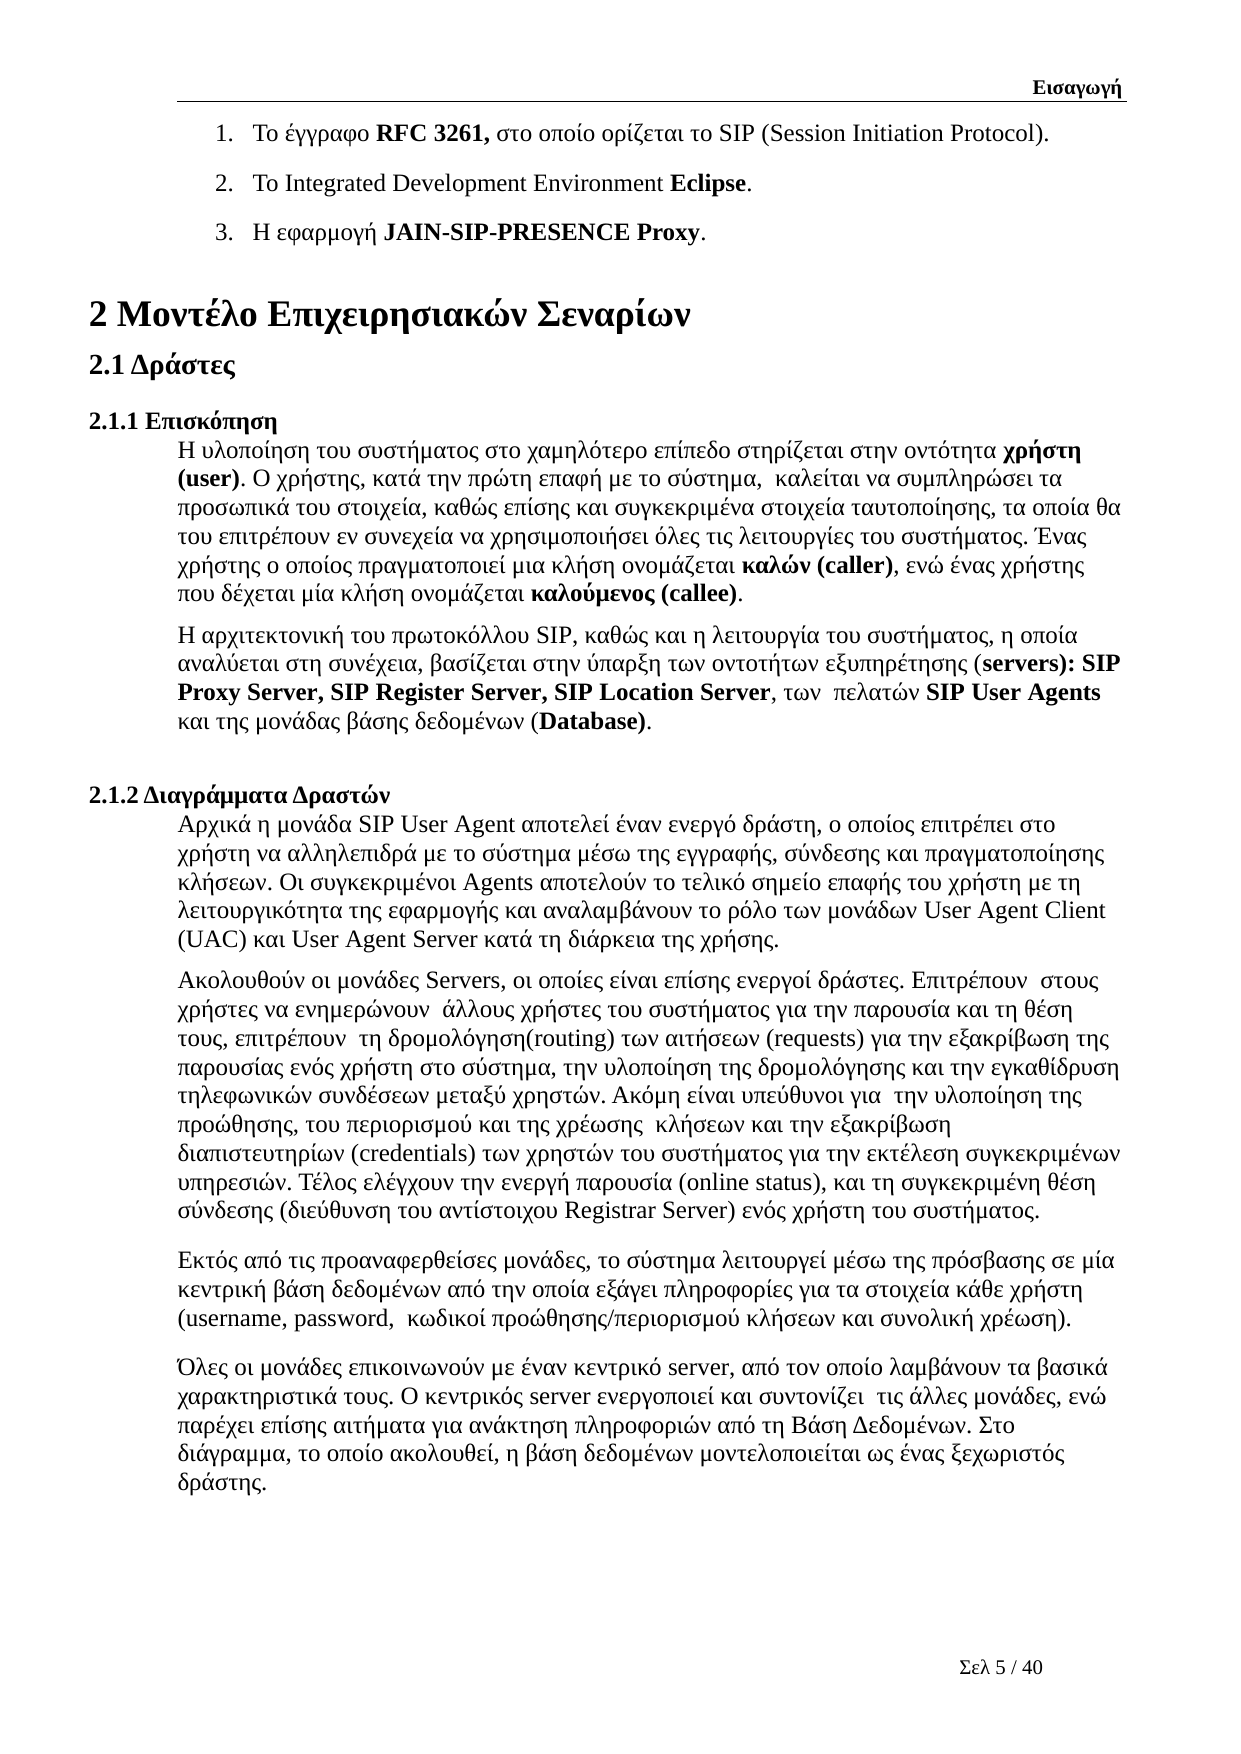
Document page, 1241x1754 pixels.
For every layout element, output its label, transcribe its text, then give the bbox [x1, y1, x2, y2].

subtitle Μοντέλο Επιχειρησιακών Σεναρίων [88, 292, 1122, 335]
subtitle Διαγράμματα Δραστών [88, 781, 1122, 809]
text Η αρχιτεκτονική του πρωτοκόλλου SIP, καθώς και η λειτουργία του συστήματος, η οποία αναλύεται στη συνέχεια, βασίζεται στην ύπαρξη των οντοτήτων εξυπηρέτησης (servers): SIP Proxy Server, SIP Register Server, SIP Location Server, των πελατών SIP User Agents και της μονάδας βάσης δεδομένων (Database). [177, 620, 1122, 735]
text Ακολουθούν οι μονάδες Servers, οι οποίες είναι επίσης ενεργοί δράστες. Επιτρέπουν στους χρήστες να ενημερώνουν άλλους χρήστες του συστήματος για την παρουσία και τη θέση τους, επιτρέπουν τη δρομολόγηση(routing) των αιτήσεων (requests) για την εξακρίβωση της παρουσίας ενός χρήστη στο σύστημα, την υλοποίηση της δρομολόγησης και την εγκαθίδρυση τηλεφωνικών συνδέσεων μεταξύ χρηστών. Ακόμη είναι υπεύθυνοι για την υλοποίηση της προώθησης, του περιορισμού και της χρέωσης κλήσεων και την εξακρίβωση διαπιστευτηρίων (credentials) των χρηστών του συστήματος για την εκτέλεση συγκεκριμένων υπηρεσιών. Τέλος ελέγχουν την ενεργή παρουσία (online status), και τη συγκεκριμένη θέση σύνδεσης (διεύθυνση του αντίστοιχου Registrar Server) ενός χρήστη του συστήματος. [177, 966, 1122, 1224]
text Αρχικά η μονάδα SIP User Agent αποτελεί έναν ενεργό δράστη, ο οποίος επιτρέπει στο χρήστη να αλληλεπιδρά με το σύστημα μέσω της εγγραφής, σύνδεσης και πραγματοποίησης κλήσεων. Οι συγκεκριμένοι Agents αποτελούν το τελικό σημείο επαφής του χρήστη με τη λειτουργικότητα της εφαρμογής και αναλαμβάνουν το ρόλο των μονάδων User Agent Client (UAC) και User Agent Server κατά τη διάρκεια της χρήσης. [177, 809, 1122, 953]
text Εκτός από τις προαναφερθείσες μονάδες, το σύστημα λειτουργεί μέσω της πρόσβασης σε μία κεντρική βάση δεδομένων από την οποία εξάγει πληροφορίες για τα στοιχεία κάθε χρήστη (username, password, κωδικοί προώθησης/περιορισμού κλήσεων και συνολική χρέωση). [177, 1245, 1122, 1331]
subtitle Επισκόπηση [88, 406, 1122, 435]
list Το Integrated Development Environment Eclipse. [215, 168, 1122, 196]
list Η εφαρμογή JAIN-SIP-PRESENCE Proxy. [215, 217, 1122, 246]
text Η υλοποίηση του συστήματος στο χαμηλότερο επίπεδο στηρίζεται στην οντότητα χρήστη (user). Ο χρήστης, κατά την πρώτη επαφή με το σύστημα, καλείται να συμπληρώσει τα προσωπικά του στοιχεία, καθώς επίσης και συγκεκριμένα στοιχεία ταυτοποίησης, τα οποία θα του επιτρέπουν εν συνεχεία να χρησιμοποιήσει όλες τις λειτουργίες του συστήματος. Ένας χρήστης ο οποίος πραγματοποιεί μια κλήση ονομάζεται καλών (caller), ενώ ένας χρήστης που δέχεται μία κλήση ονομάζεται καλούμενος (callee). [177, 435, 1122, 607]
text Όλες οι μονάδες επικοινωνούν με έναν κεντρικό server, από τον οποίο λαμβάνουν τα βασικά χαρακτηριστικά τους. Ο κεντρικός server ενεργοποιεί και συντονίζει τις άλλες μονάδες, ενώ παρέχει επίσης αιτήματα για ανάκτηση πληροφοριών από τη Βάση Δεδομένων. Στο διάγραμμα, το οποίο ακολουθεί, η βάση δεδομένων μοντελοποιείται ως ένας ξεχωριστός δράστης. [177, 1352, 1122, 1496]
list Το έγγραφο RFC 3261, στο οποίο ορίζεται το SIP (Session Initiation Protocol). [215, 118, 1122, 147]
subtitle Δράστες [88, 347, 1122, 381]
